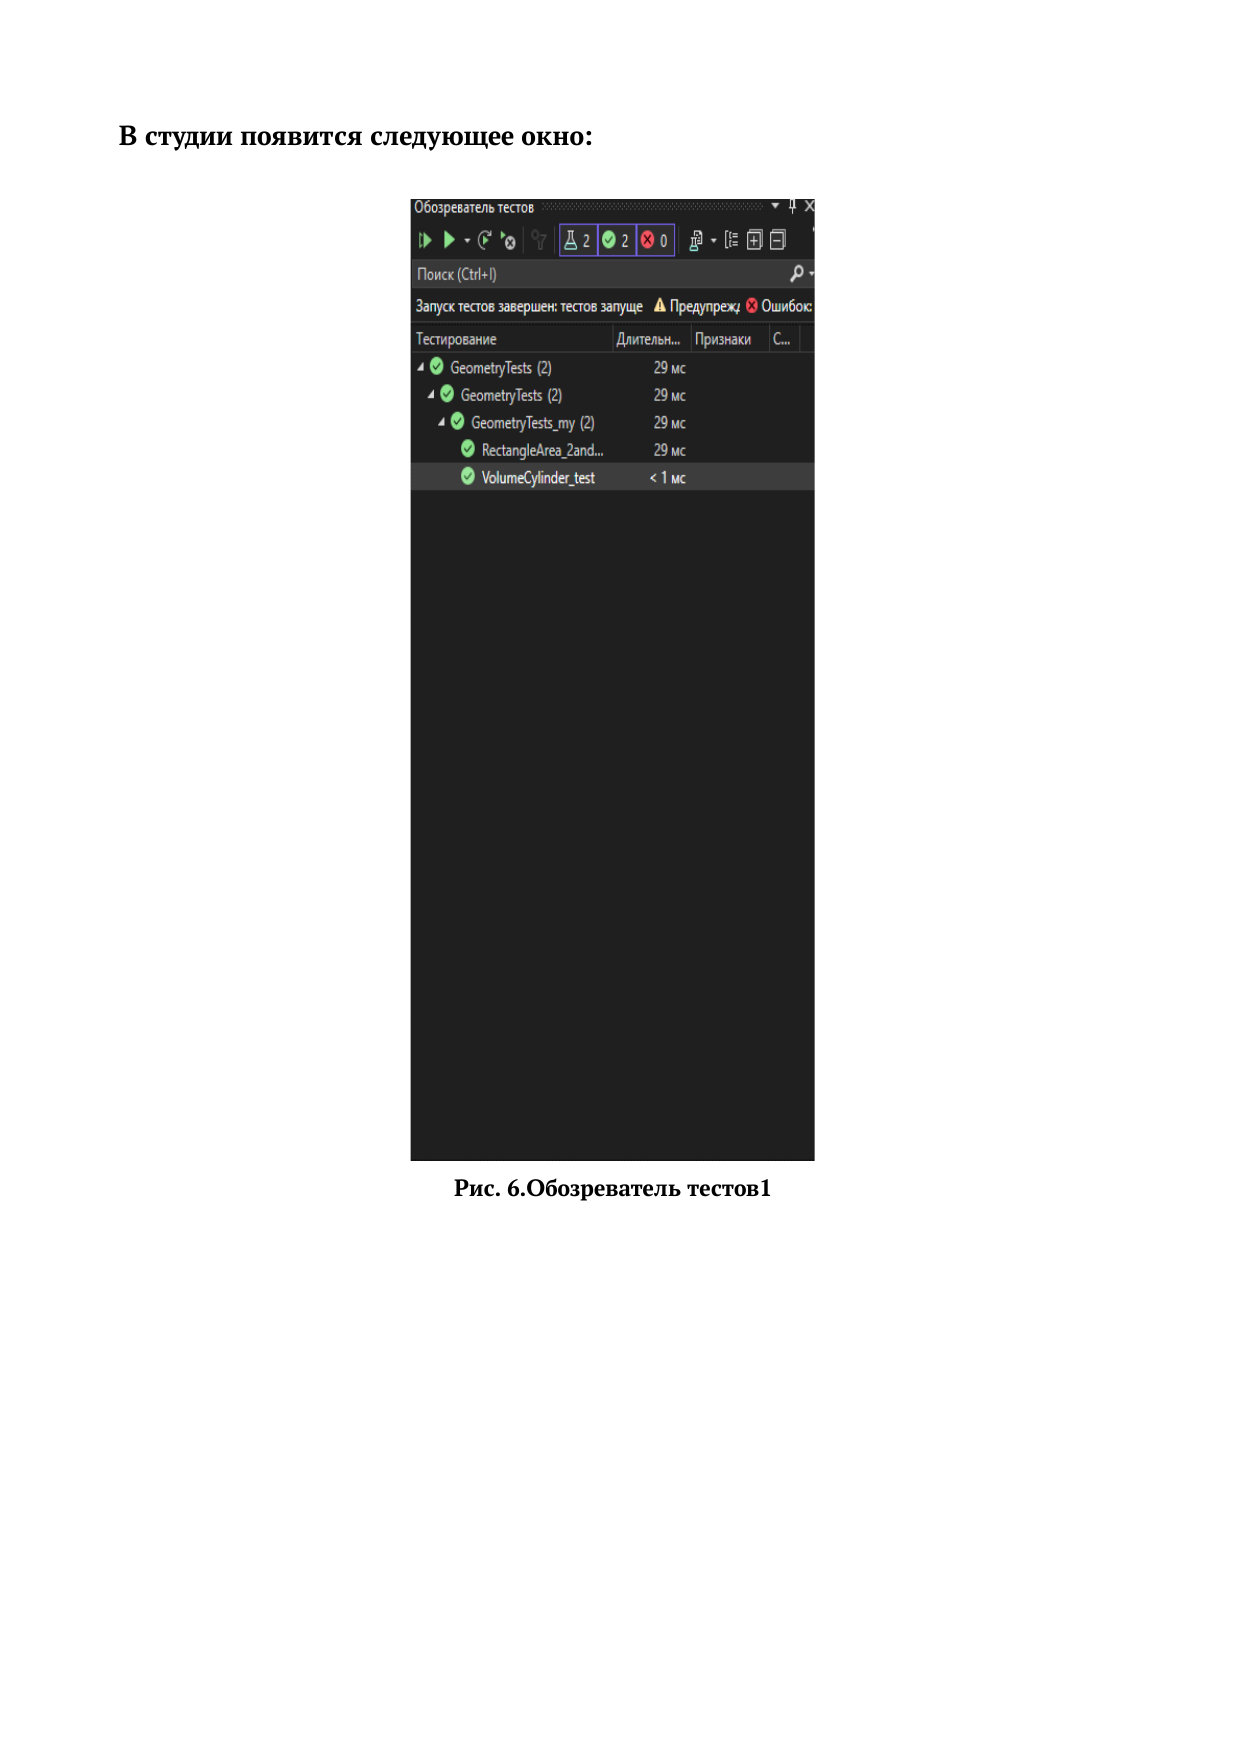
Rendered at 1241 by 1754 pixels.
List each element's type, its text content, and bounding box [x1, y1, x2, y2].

text Рис. 6.Обозреватель тестов1 [411, 1161, 815, 1202]
text В студии появится следующее окно: [118, 118, 1152, 152]
picture [410, 199, 815, 1161]
